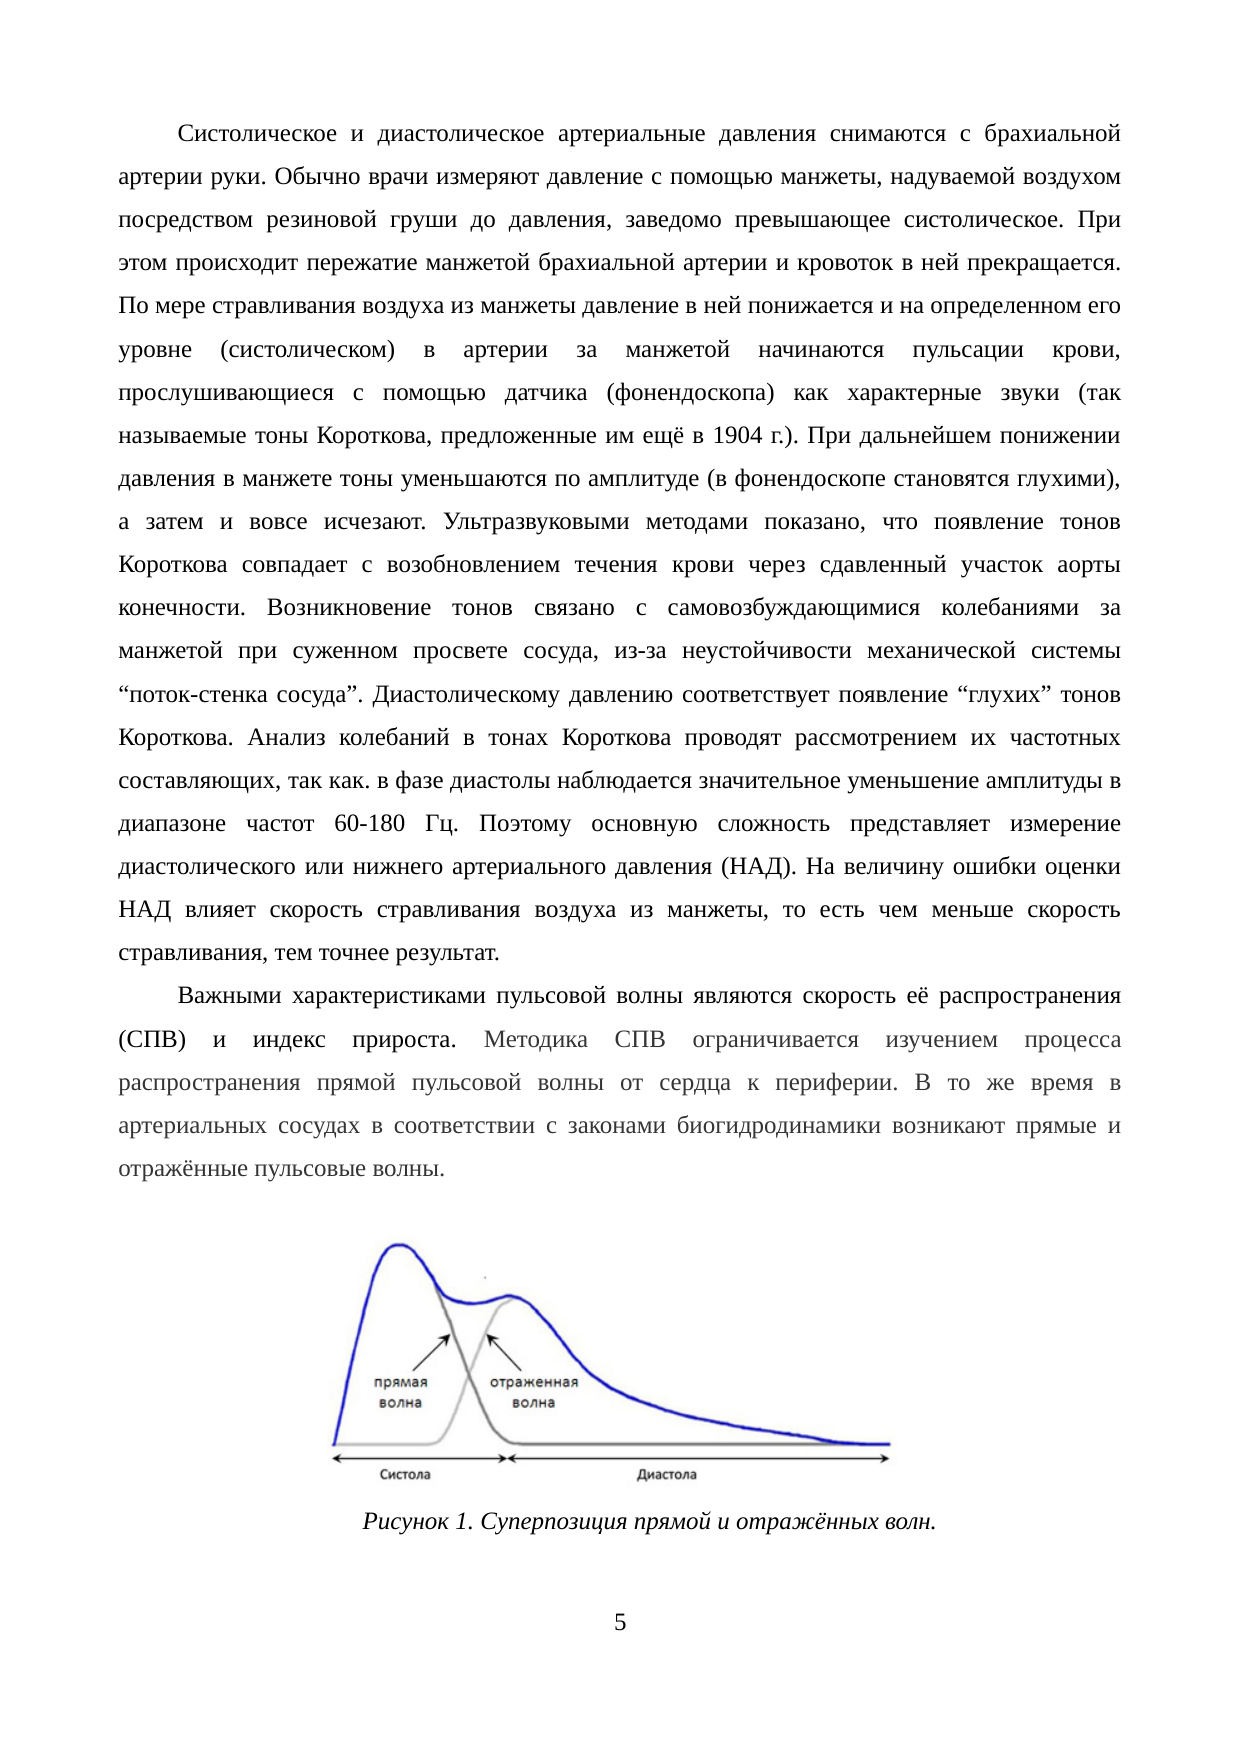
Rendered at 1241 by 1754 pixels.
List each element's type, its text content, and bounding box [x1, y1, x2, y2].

text Рисунок 1. Суперпозиция прямой и отражённых волн. [118, 1506, 1122, 1535]
text Важными характеристиками пульсовой волны являются скорость её распространения (СПВ) и индекс прироста. Методика СПВ ограничивается изучением процесса распространения прямой пульсовой волны от сердца к периферии. В то же время в артериальных сосудах в соответствии с законами биогидродинамики возникают прямые и отражённые пульсовые волны. [118, 981, 1122, 1182]
picture [307, 1196, 933, 1507]
text Систолическое и диастолическое артериальные давления снимаются с брахиальной артерии руки. Обычно врачи измеряют давление с помощью манжеты, надуваемой воздухом посредством резиновой груши до давления, заведомо превышающее систолическое. При этом происходит пережатие манжетой брахиальной артерии и кровоток в ней прекращается. По мере стравливания воздуха из манжеты давление в ней понижается и на определенном его уровне (систолическом) в артерии за манжетой начинаются пульсации крови, прослушивающиеся с помощью датчика (фонендоскопа) как характерные звуки (так называемые тоны Короткова, предложенные им ещё в 1904 г.). При дальнейшем понижении давления в манжете тоны уменьшаются по амплитуде (в фонендоскопе становятся глухими), а затем и вовсе исчезают. Ультразвуковыми методами показано, что появление тонов Короткова совпадает с возобновлением течения крови через сдавленный участок аорты конечности. Возникновение тонов связано с самовозбуждающимися колебаниями за манжетой при суженном просвете сосуда, из-за неустойчивости механической системы “поток-стенка сосуда”. Диастолическому давлению соответствует появление “глухих” тонов Короткова. Анализ колебаний в тонах Короткова проводят рассмотрением их частотных составляющих, так как. в фазе диастолы наблюдается значительное уменьшение амплитуды в диапазоне частот 60-180 Гц. Поэтому основную сложность представляет измерение диастолического или нижнего артериального давления (НАД). На величину ошибки оценки НАД влияет скорость стравливания воздуха из манжеты, то есть чем меньше скорость стравливания, тем точнее результат. [118, 118, 1122, 966]
